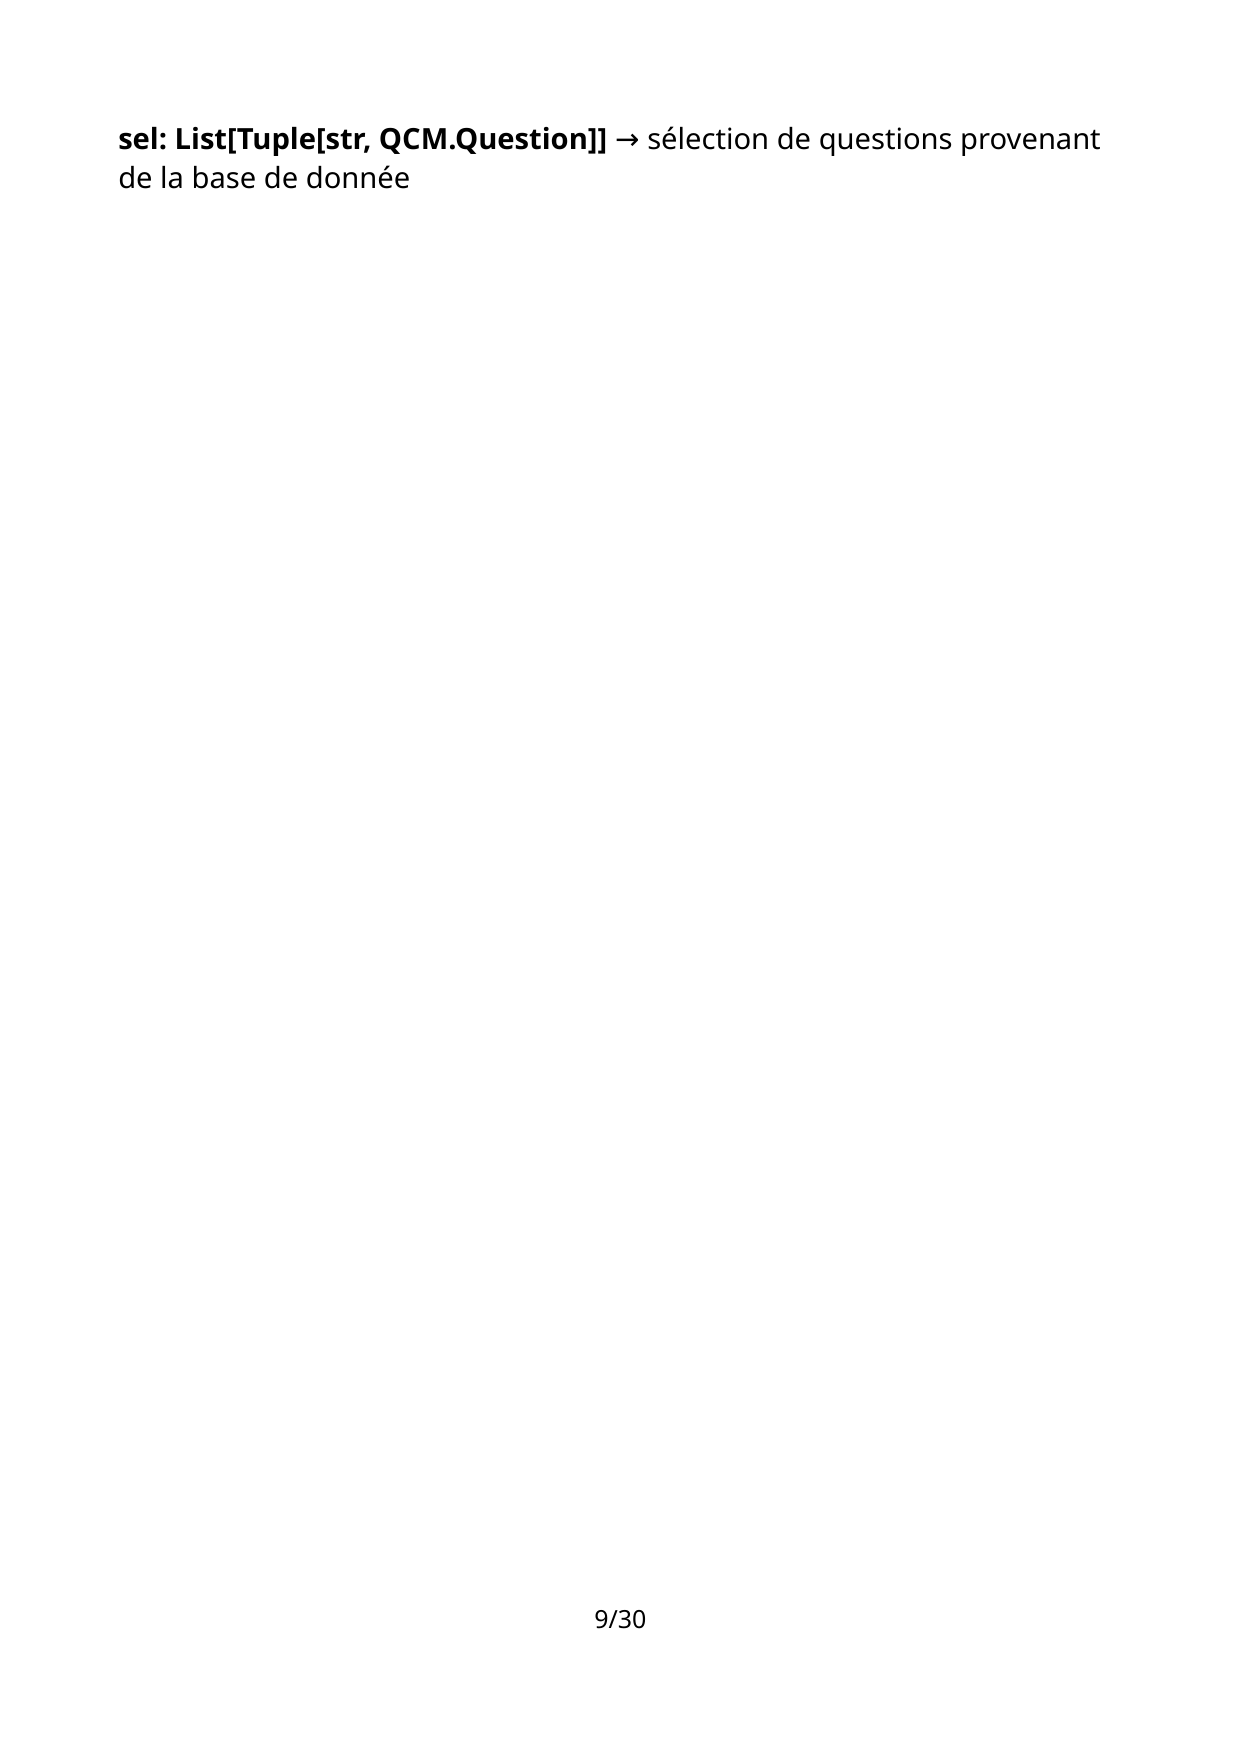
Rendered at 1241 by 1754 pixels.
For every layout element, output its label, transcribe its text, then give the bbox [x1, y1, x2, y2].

text sel: List[Tuple[str, QCM.Question]] → sélection de questions provenant de la base de donnée [118, 118, 1122, 197]
